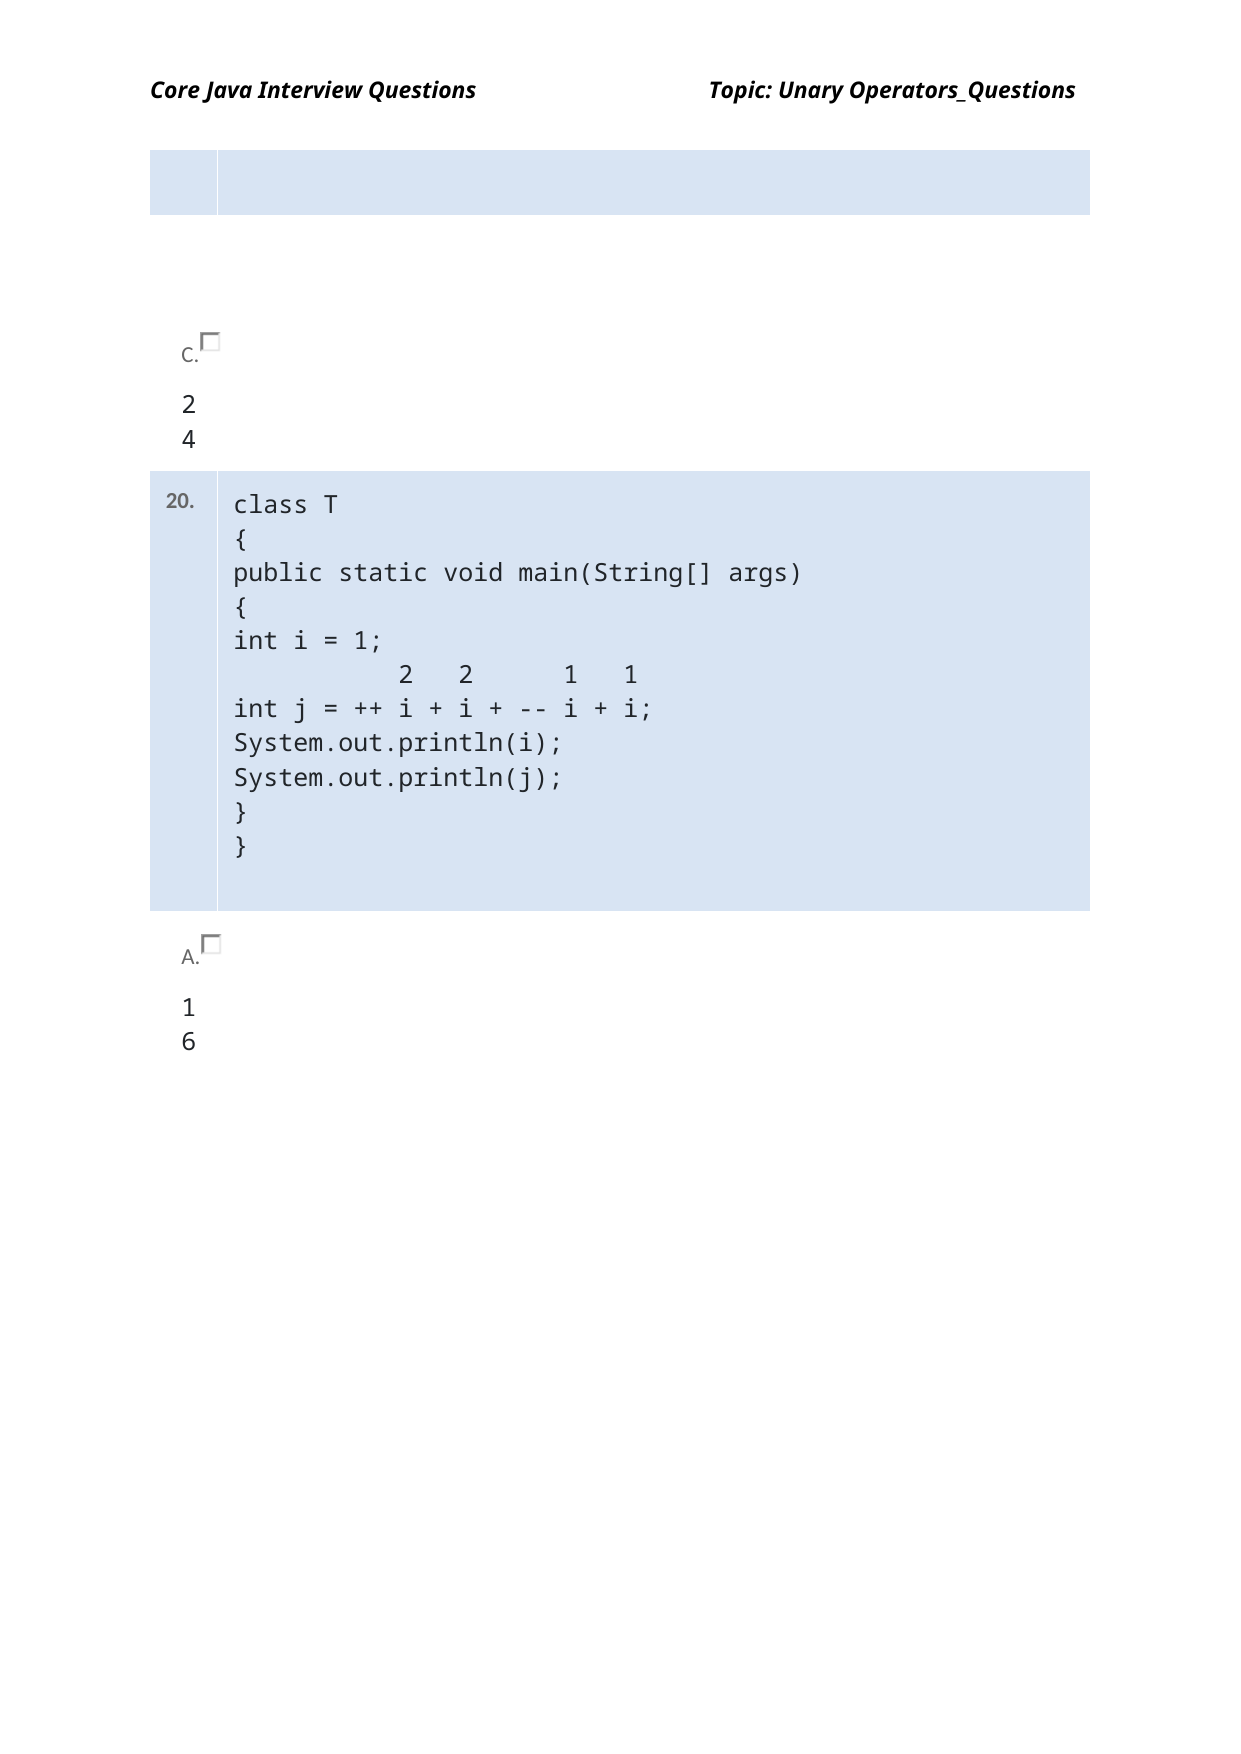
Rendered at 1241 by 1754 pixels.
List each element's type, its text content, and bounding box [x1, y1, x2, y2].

table_cell [150, 215, 1090, 471]
table_header [218, 150, 1090, 215]
table_header [181, 1104, 241, 1151]
table_header [181, 278, 242, 324]
table_header [181, 1058, 242, 1104]
table_cell [150, 911, 1090, 1167]
table_header C. 2 4 [181, 325, 241, 455]
table_header A. 1 6 [181, 927, 242, 1057]
table_cell 20. [150, 471, 217, 911]
table_cell class T { public static void main(String[] args) { int i = 1; 2 2 1 1 int j = ++ i + i + -- i + i; System.out.println(i); System.out.println(j); } } [218, 471, 1090, 911]
table_header [181, 231, 242, 278]
table_header [150, 150, 217, 215]
